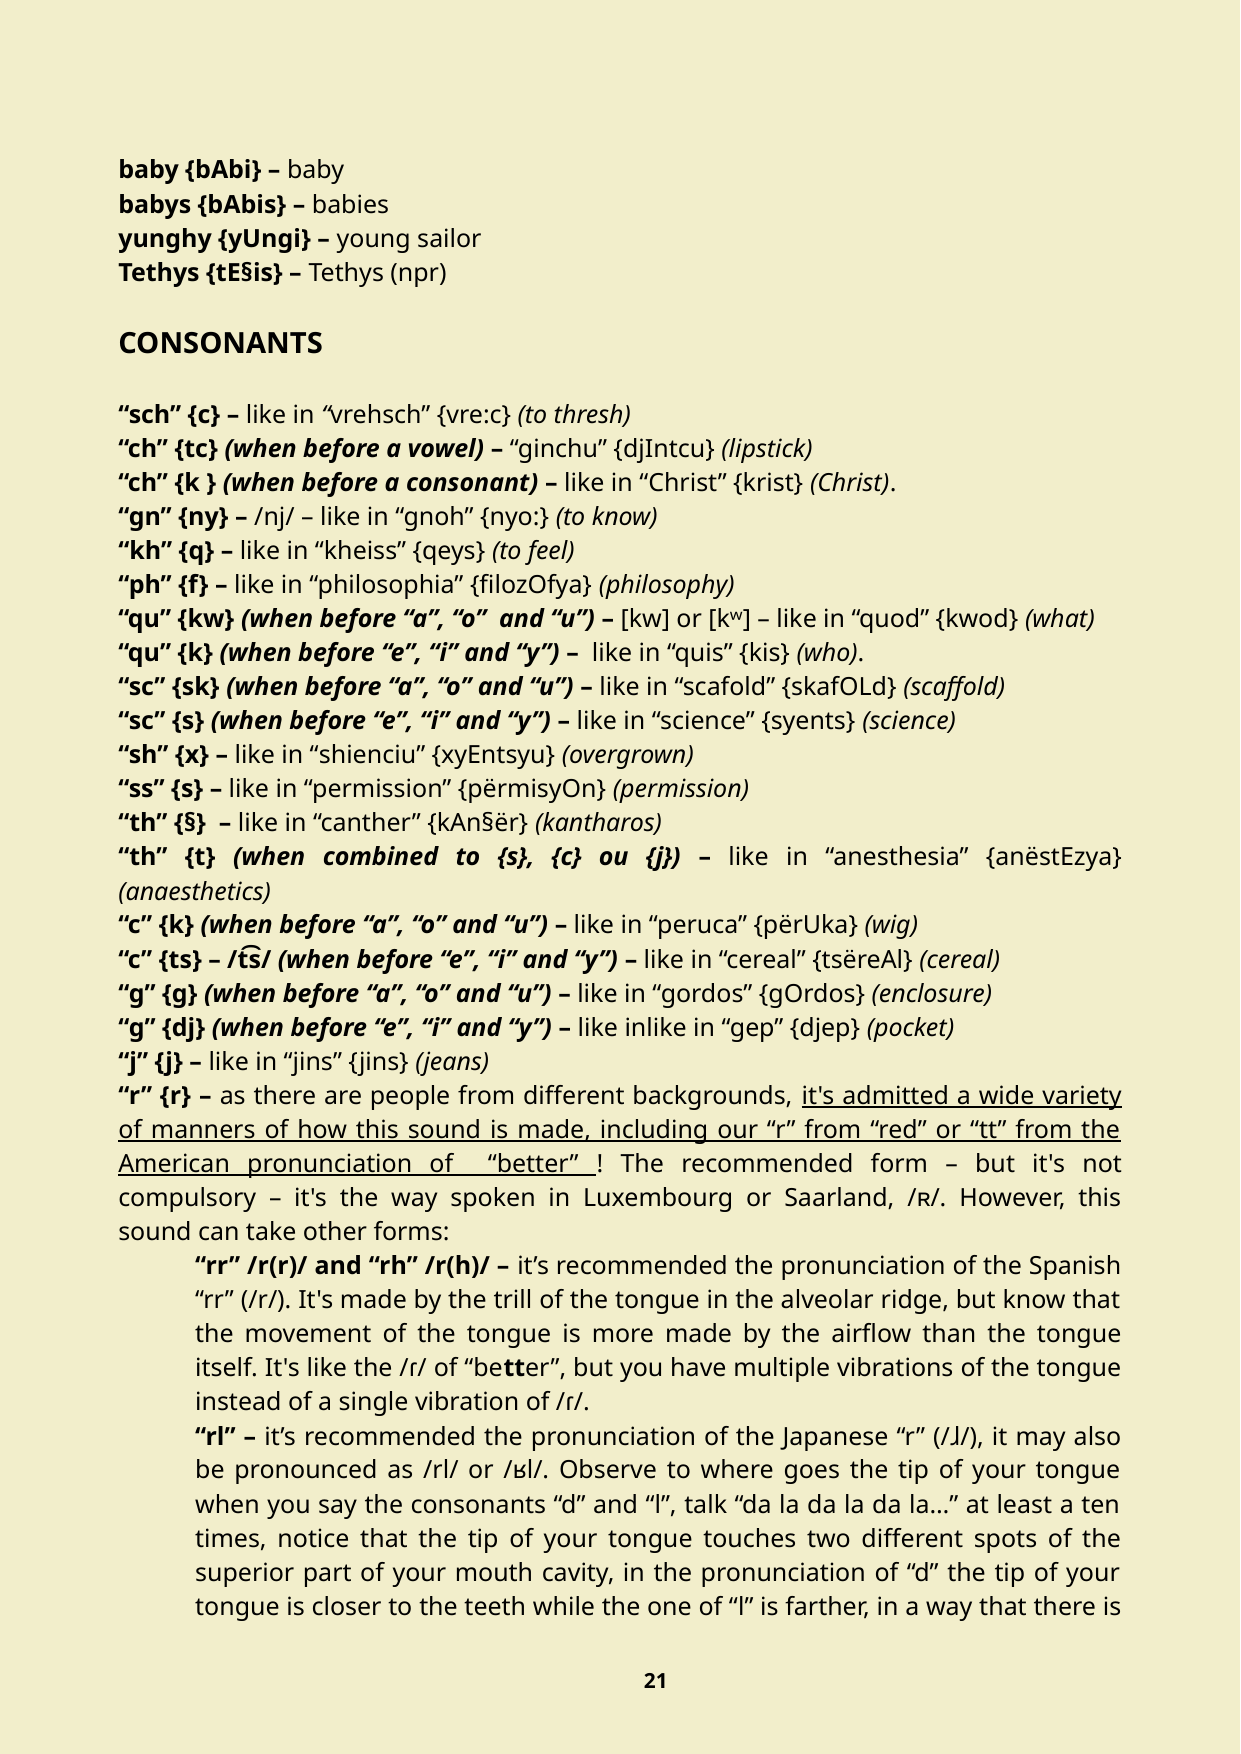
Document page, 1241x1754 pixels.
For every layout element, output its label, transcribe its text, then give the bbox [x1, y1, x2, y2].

text “j” {j} – like in “jins” {jins} (jeans) [118, 1043, 1122, 1077]
text “th” {§} – like in “canther” {kAn§ër} (kantharos) [118, 805, 1122, 839]
text babys {bAbis} – babies [118, 186, 1122, 220]
text “ch” {tc} (when before a vowel) – “ginchu” {djIntcu} (lipstick) [118, 430, 1122, 464]
text “c” {k} (when before “a”, “o” and “u”) – like in “peruca” {përUka} (wig) [118, 907, 1122, 941]
text “gn” {ny} – /nj/ – like in “gnoh” {nyo:} (to know) [118, 498, 1122, 532]
text “kh” {q} – like in “kheiss” {qeys} (to feel) [118, 532, 1122, 567]
text baby {bAbi} – baby [118, 152, 1122, 186]
subtitle CONSONANTS [118, 322, 1122, 362]
text “sh” {x} – like in “shienciu” {xyEntsyu} (overgrown) [118, 737, 1122, 771]
text “qu” {kw} (when before “a”, “o” and “u”) – [kw] or [kʷ] – like in “quod” {kwod} (what) [118, 601, 1122, 635]
text “qu” {k} (when before “e”, “i” and “y”) – like in “quis” {kis} (who). [118, 635, 1122, 669]
text “ph” {f} – like in “philosophia” {filozOfya} (philosophy) [118, 567, 1122, 601]
text “ss” {s} – like in “permission” {përmisyOn} (permission) [118, 771, 1122, 805]
text “g” {dj} (when before “e”, “i” and “y”) – like inlike in “gep” {djep} (pocket) [118, 1009, 1122, 1043]
text “sch” {c} – like in “vrehsch” {vre:c} (to thresh) [118, 396, 1122, 430]
text “rr” /r(r)/ and “rh” /r(h)/ – it’s recommended the pronunciation of the Spanish “rr” (/r/). It's made by the trill of the tongue in the alveolar ridge, but know that the movement of the tongue is more made by the airflow than the tongue itself. It's like the /ɾ/ of “better”, but you have multiple vibrations of the tongue instead of a single vibration of /ɾ/. [195, 1248, 1122, 1418]
text “r” {r} – as there are people from different backgrounds, it's admitted a wide variety of manners of how this sound is made, including our “r” from “red” or “tt” from the American pronunciation of “better” ! The recommended form – but it's not compulsory – it's the way spoken in Luxembourg or Saarland, /ʀ/. However, this sound can take other forms: [118, 1077, 1122, 1248]
text “rl” – it’s recommended the pronunciation of the Japanese “r” (/ɺ/), it may also be pronounced as /rl/ or /ʁl/. Observe to where goes the tip of your tongue when you say the consonants “d” and “l”, talk “da la da la da la…” at least a ten times, notice that the tip of your tongue touches two different spots of the superior part of your mouth cavity, in the pronunciation of “d” the tip of your tongue is closer to the teeth while the one of “l” is farther, in a way that there is [195, 1418, 1122, 1622]
text “th” {t} (when combined to {s}, {c} ou {j}) – like in “anesthesia” {anëstEzya} (anaesthetics) [118, 839, 1122, 907]
text Tethys {tE§is} – Tethys (npr) [118, 254, 1122, 288]
text yunghy {yUngi} – young sailor [118, 220, 1122, 254]
text “c” {ts} – /t͡s/ (when before “e”, “i” and “y”) – like in “cereal” {tsëreAl} (cereal) [118, 941, 1122, 975]
text “ch” {k } (when before a consonant) – like in “Christ” {krist} (Christ). [118, 464, 1122, 498]
text “sc” {s} (when before “e”, “i” and “y”) – like in “science” {syents} (science) [118, 703, 1122, 737]
text “sc” {sk} (when before “a”, “o” and “u”) – like in “scafold” {skafOLd} (scaffold) [118, 669, 1122, 703]
text “g” {g} (when before “a”, “o” and “u”) – like in “gordos” {gOrdos} (enclosure) [118, 975, 1122, 1009]
